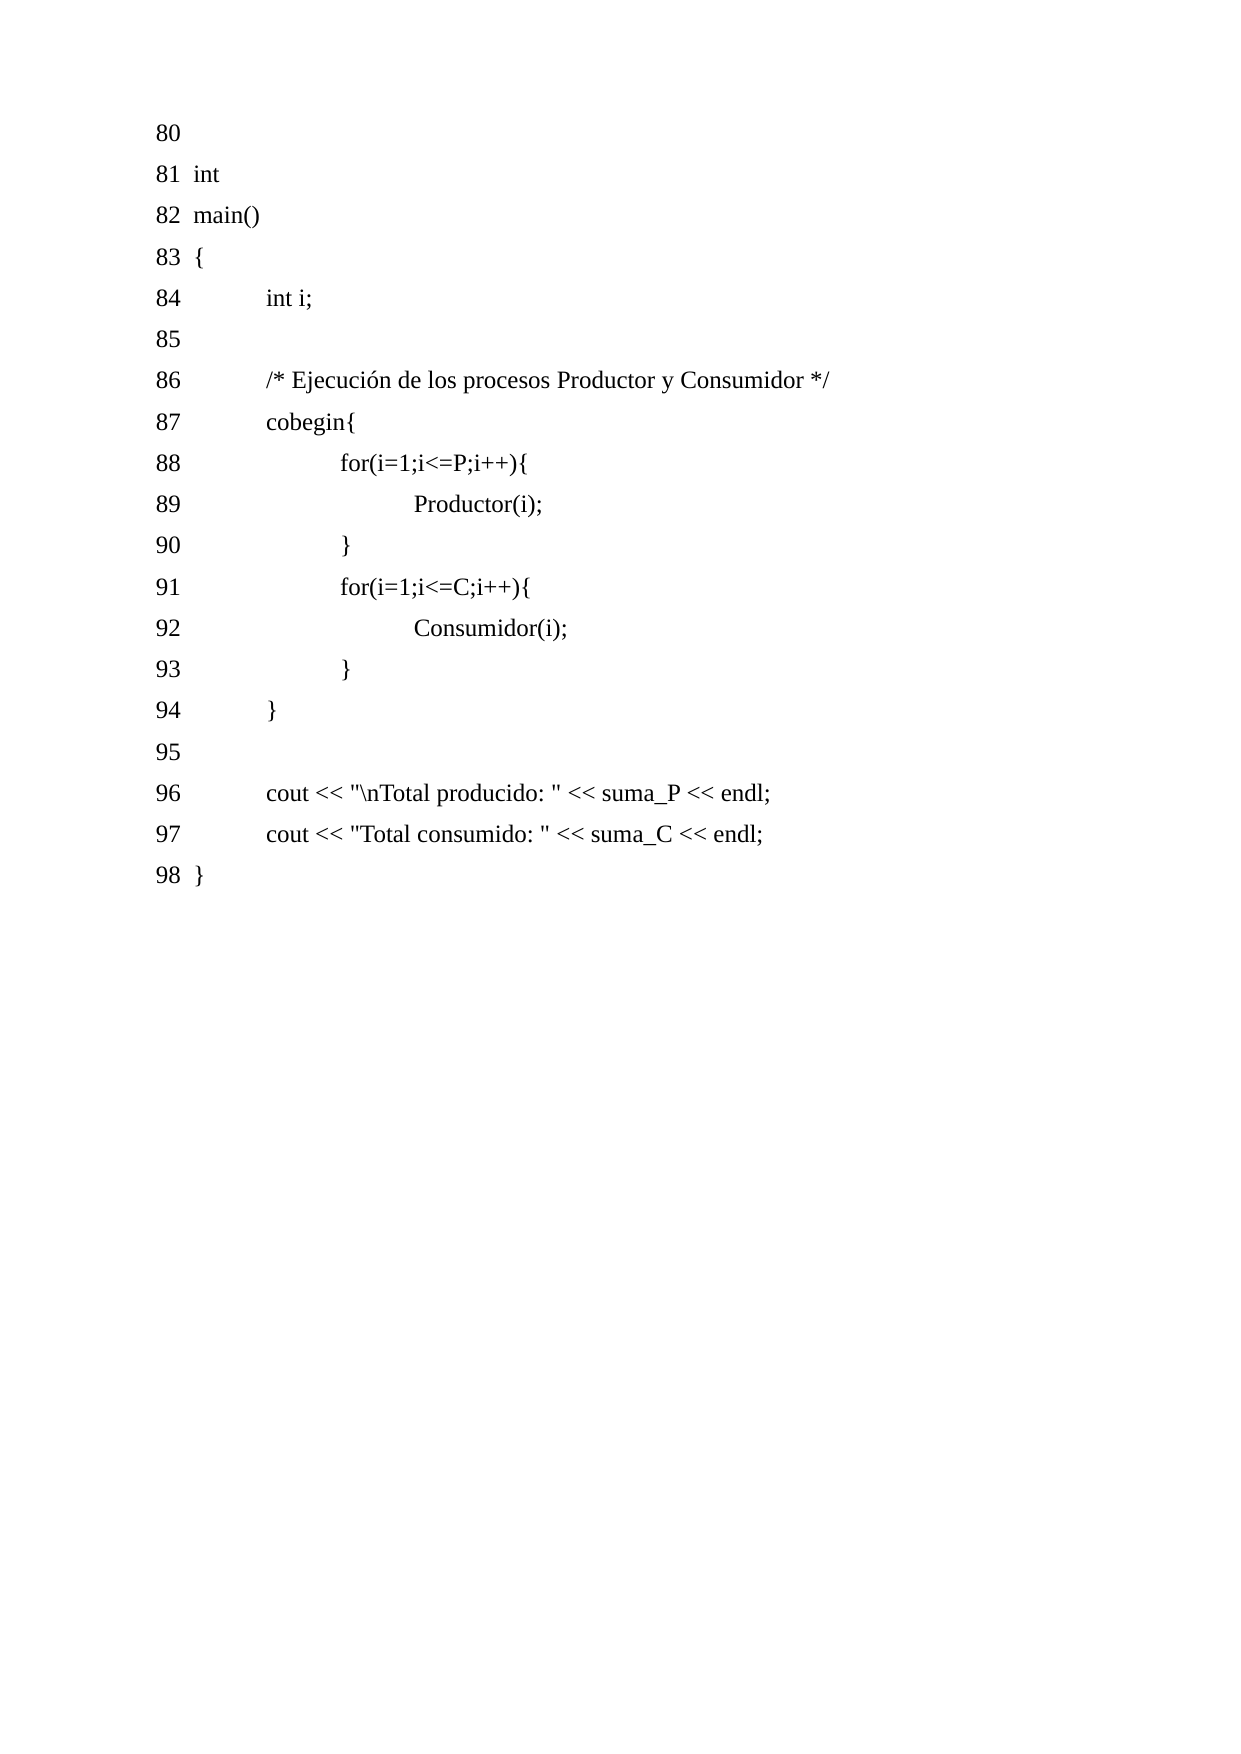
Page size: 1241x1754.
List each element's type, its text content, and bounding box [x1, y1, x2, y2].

list int i; [156, 283, 1122, 312]
list } [156, 861, 1122, 889]
list { [156, 242, 1122, 271]
list } [156, 531, 1122, 559]
list } [156, 696, 1122, 724]
list } [156, 654, 1122, 683]
list main() [156, 201, 1122, 229]
list /* Ejecución de los procesos Productor y Consumidor */ [156, 366, 1122, 394]
list cobegin{ [156, 407, 1122, 436]
list Consumidor(i); [156, 613, 1122, 642]
list cout << "Total consumido: " << suma_C << endl; [156, 819, 1122, 848]
list for(i=1;i<=C;i++){ [156, 572, 1122, 601]
list Productor(i); [156, 489, 1122, 518]
list int [156, 159, 1122, 188]
list for(i=1;i<=P;i++){ [156, 448, 1122, 477]
list cout << "\nTotal producido: " << suma_P << endl; [156, 778, 1122, 807]
